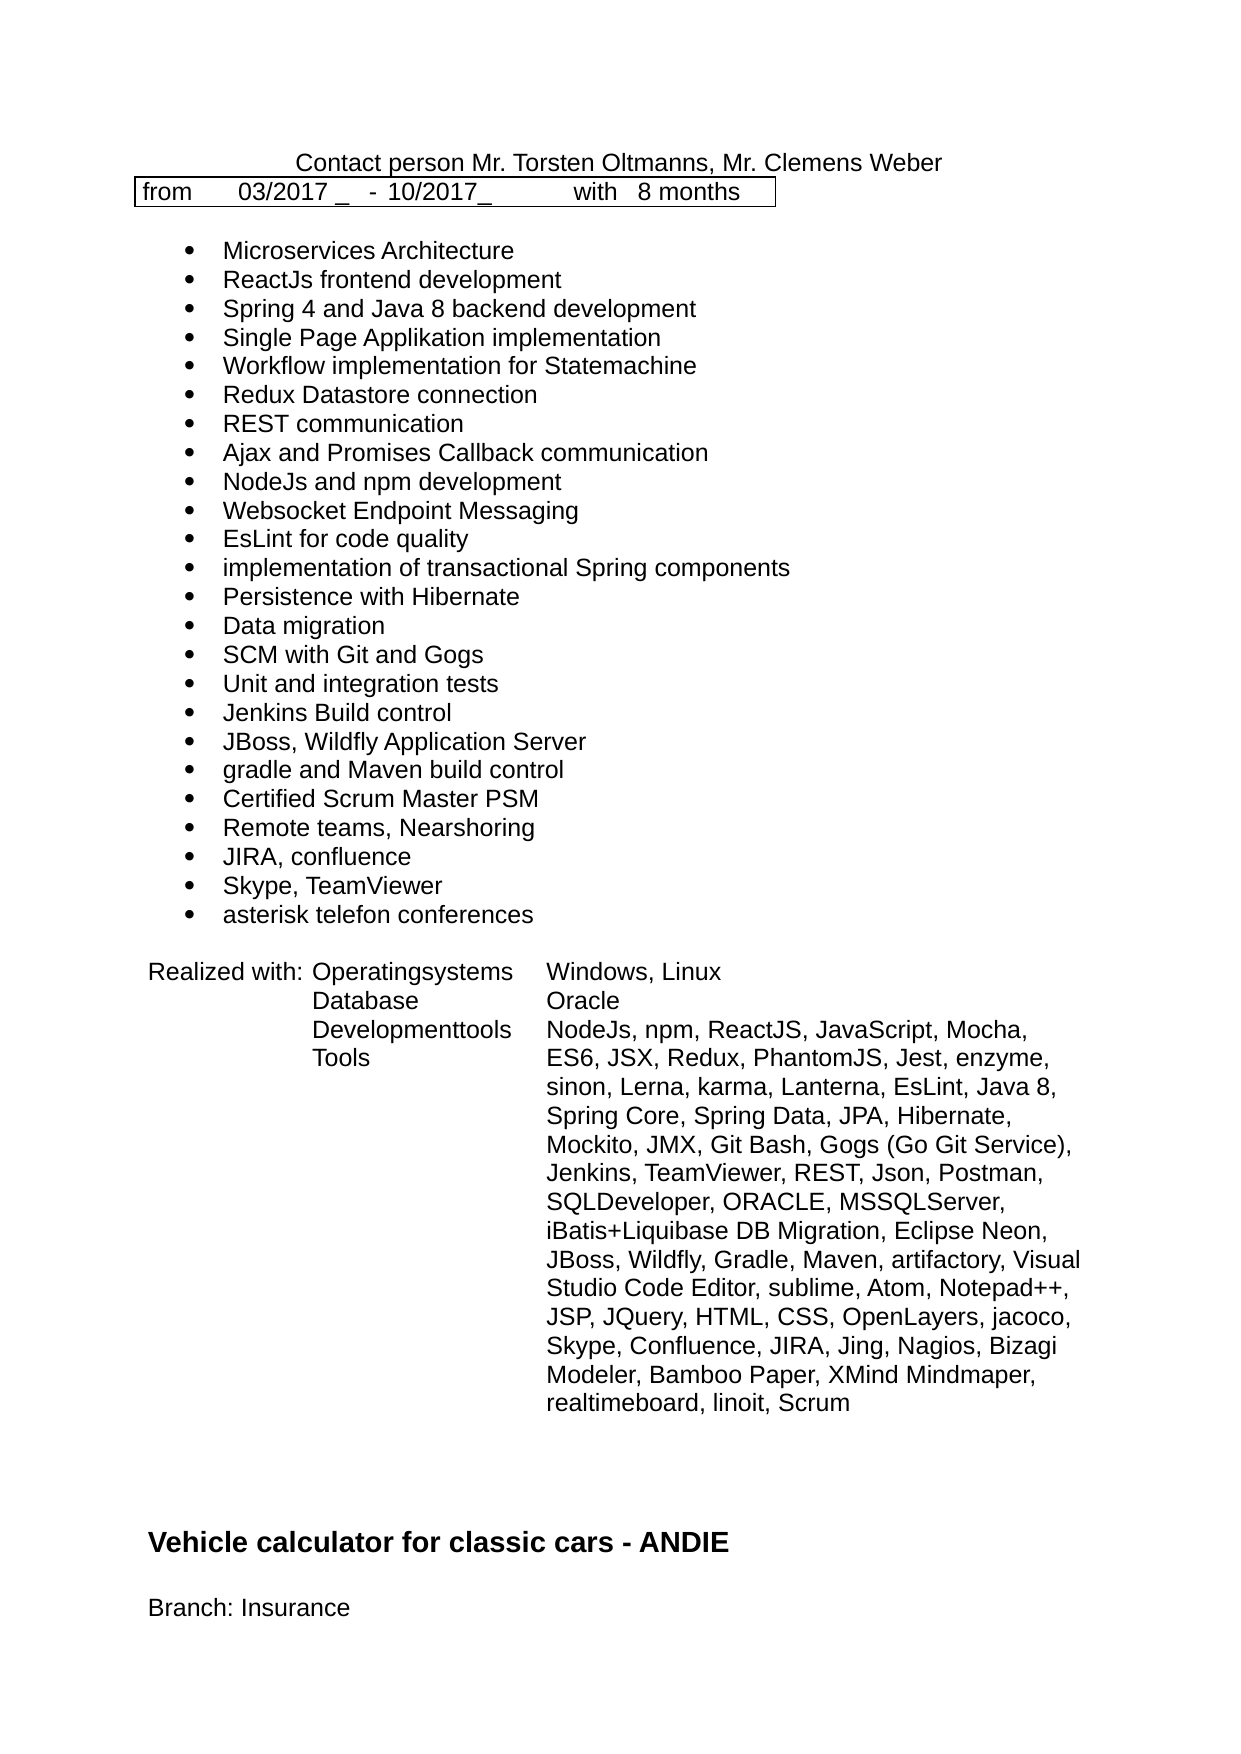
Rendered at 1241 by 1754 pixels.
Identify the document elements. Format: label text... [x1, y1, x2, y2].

list Certified Scrum Master PSM [185, 784, 1104, 813]
table_header Operatingsystems [309, 957, 543, 986]
list Single Page Applikation implementation [185, 322, 1104, 351]
list asterisk telefon conferences [185, 899, 1104, 928]
subtitle Vehicle calculator for classic cars - ANDIE [148, 1526, 1104, 1559]
table_cell Developmenttools Tools [309, 1015, 543, 1417]
list NodeJs and npm development [185, 467, 1104, 496]
list Microservices Architecture [185, 236, 1104, 265]
table_cell NodeJs, npm, ReactJS, JavaScript, Mocha, ES6, JSX, Redux, PhantomJS, Jest, enzyme, sinon, Lerna, karma, Lanterna, EsLint, Java 8, Spring Core, Spring Data, JPA, Hibernate, Mockito, JMX, Git Bash, Gogs (Go Git Service), Jenkins, TeamViewer, REST, Json, Postman, SQLDeveloper, ORACLE, MSSQLServer, iBatis+Liquibase DB Migration, Eclipse Neon, JBoss, Wildfly, Gradle, Maven, artifactory, Visual Studio Code Editor, sublime, Atom, Notepad++, JSP, JQuery, HTML, CSS, OpenLayers, jacoco, Skype, Confluence, JIRA, Jing, Nagios, Bizagi Modeler, Bamboo Paper, XMind Mindmaper, realtimeboard, linoit, Scrum [543, 1015, 1089, 1417]
table_header Windows, Linux [543, 957, 1089, 986]
list Websocket Endpoint Messaging [185, 496, 1104, 524]
list REST communication [185, 409, 1104, 438]
list JBoss, Wildfly Application Server [185, 726, 1104, 755]
table_header 10/2017_ [380, 178, 566, 206]
table_header - [361, 178, 380, 206]
text Branch: Insurance [148, 1593, 1104, 1621]
table_cell [145, 986, 309, 1015]
list Data migration [185, 611, 1104, 640]
list Spring 4 and Java 8 backend development [185, 294, 1104, 322]
table_header Realized with: [145, 957, 309, 986]
list implementation of transactional Spring components [185, 553, 1104, 582]
list SCM with Git and Gogs [185, 640, 1104, 669]
list Ajax and Promises Callback communication [185, 438, 1104, 467]
table_cell Database [309, 986, 543, 1015]
list Jenkins Build control [185, 698, 1104, 726]
list JIRA, confluence [185, 842, 1104, 871]
list Persistence with Hibernate [185, 582, 1104, 611]
table_header 03/2017 _ [231, 178, 361, 206]
list gradle and Maven build control [185, 755, 1104, 784]
table_cell Oracle [543, 986, 1089, 1015]
text Contact person Mr. Torsten Oltmanns, Mr. Clemens Weber [221, 148, 1104, 176]
list Remote teams, Nearshoring [185, 813, 1104, 842]
list ReactJs frontend development [185, 265, 1104, 294]
list EsLint for code quality [185, 524, 1104, 553]
table_header with [566, 178, 630, 206]
table_header from [136, 178, 231, 206]
list Unit and integration tests [185, 669, 1104, 698]
list Skype, TeamViewer [185, 871, 1104, 899]
table_header 8 months [630, 178, 775, 206]
table_cell [145, 1015, 309, 1417]
list Workflow implementation for Statemachine [185, 351, 1104, 380]
list Redux Datastore connection [185, 380, 1104, 409]
